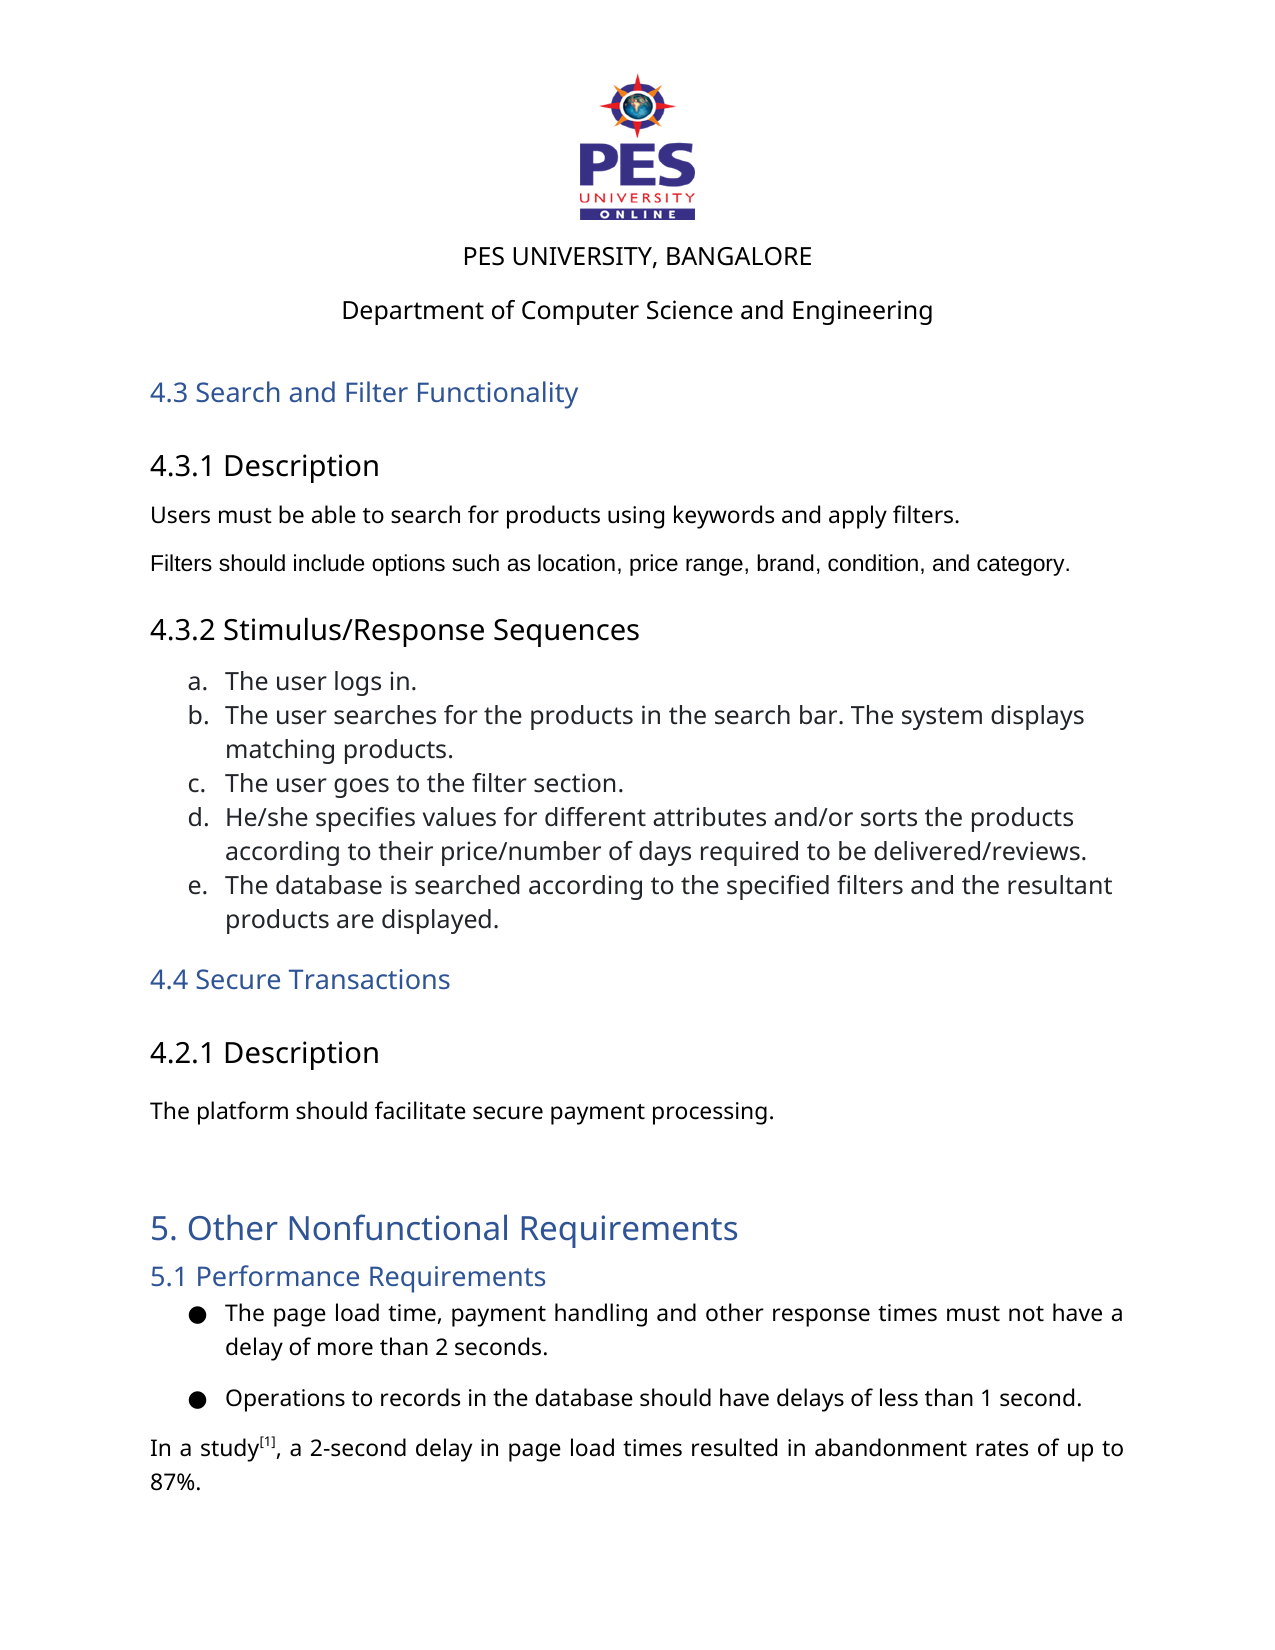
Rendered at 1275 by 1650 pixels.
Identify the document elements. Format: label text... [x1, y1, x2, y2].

subtitle He/she specifies values for different attributes and/or sorts the products according to their price/number of days required to be delivered/reviews. [187, 799, 1125, 868]
subtitle Filters should include options such as location, price range, brand, condition, and category. [150, 550, 1125, 576]
subtitle 4.2.1 Description [150, 1032, 1125, 1072]
subtitle The user goes to the filter section. [187, 765, 1125, 799]
subtitle The platform should facilitate secure payment processing. [150, 1095, 1125, 1127]
subtitle The user logs in. [187, 663, 1125, 697]
subtitle 5. Other Nonfunctional Requirements [150, 1204, 1125, 1250]
subtitle Operations to records in the database should have delays of less than 1 second. [187, 1382, 1125, 1413]
subtitle 4.4 Secure Transactions [150, 961, 1125, 998]
subtitle 5.1 Performance Requirements [150, 1258, 1125, 1294]
picture [580, 73, 695, 220]
subtitle 4.3.1 Description [150, 446, 1125, 485]
subtitle Users must be able to search for products using keywords and apply filters. [150, 499, 1125, 531]
subtitle In a study[1], a 2-second delay in page load times resulted in abandonment rates of up to 87%. [150, 1432, 1125, 1497]
subtitle 4.3.2 Stimulus/Response Sequences [150, 609, 1125, 649]
subtitle The page load time, payment handling and other response times must not have a delay of more than 2 seconds. [187, 1297, 1125, 1362]
subtitle The database is searched according to the specified filters and the resultant products are displayed. [187, 868, 1125, 936]
subtitle 4.3 Search and Filter Functionality [150, 374, 1125, 411]
subtitle The user searches for the products in the search bar. The system displays matching products. [187, 697, 1125, 765]
